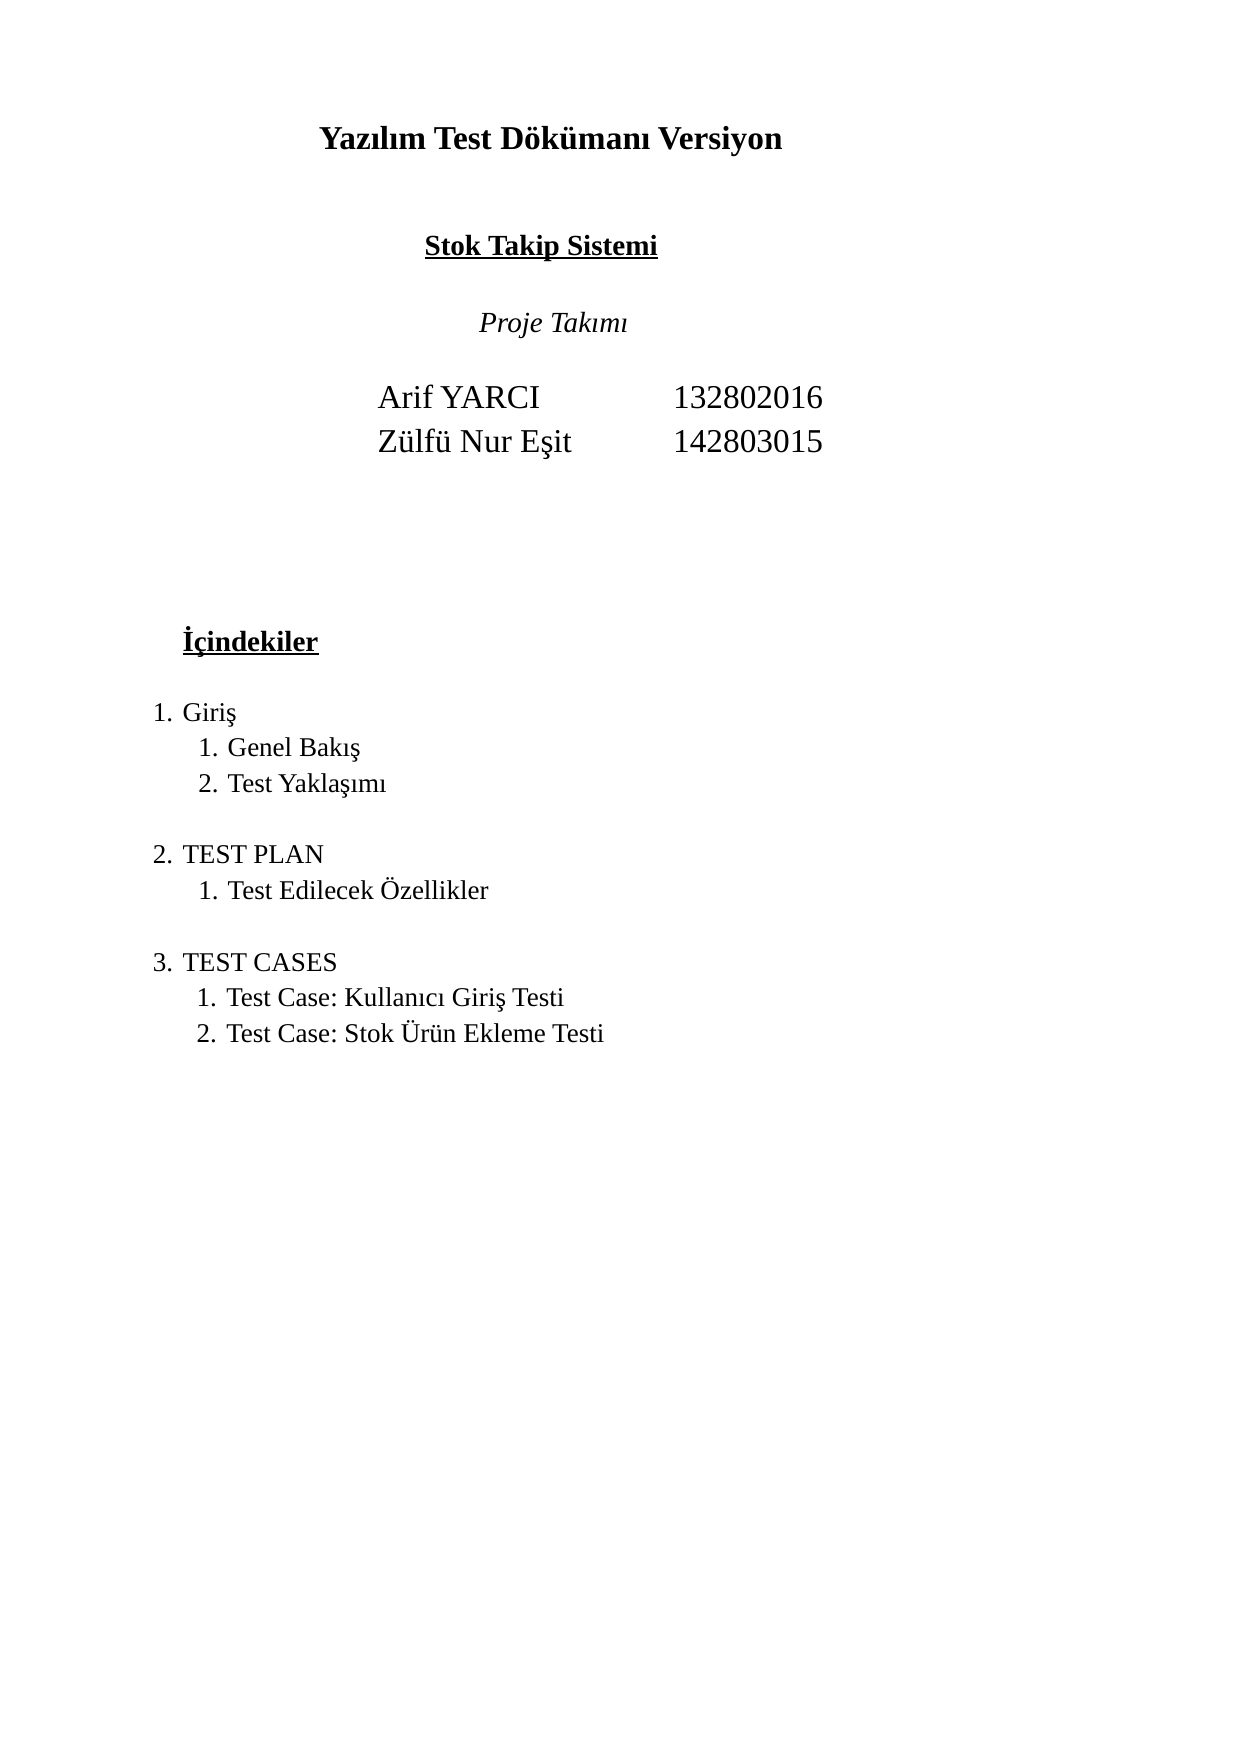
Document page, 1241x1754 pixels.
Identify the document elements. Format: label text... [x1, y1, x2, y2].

list Test Case: Kullanıcı Giriş Testi [226, 981, 1122, 1013]
text Arif YARCI 132802016 [377, 377, 844, 415]
text İçindekiler [182, 624, 1122, 658]
list Test Case: Stok Ürün Ekleme Testi [226, 1017, 1122, 1048]
list Test Yaklaşımı [227, 767, 1122, 798]
list TEST PLAN [182, 838, 1122, 870]
list Giriş [182, 696, 1122, 727]
list TEST CASES [182, 946, 1122, 977]
text Stok Takip Sistemi [424, 228, 1122, 262]
list Test Edilecek Özellikler [227, 874, 1122, 905]
list Genel Bakış [227, 731, 1122, 762]
text Yazılım Test Dökümanı Versiyon [118, 118, 844, 156]
text Zülfü Nur Eşit 142803015 [377, 421, 844, 459]
text Proje Takımı [118, 305, 844, 339]
